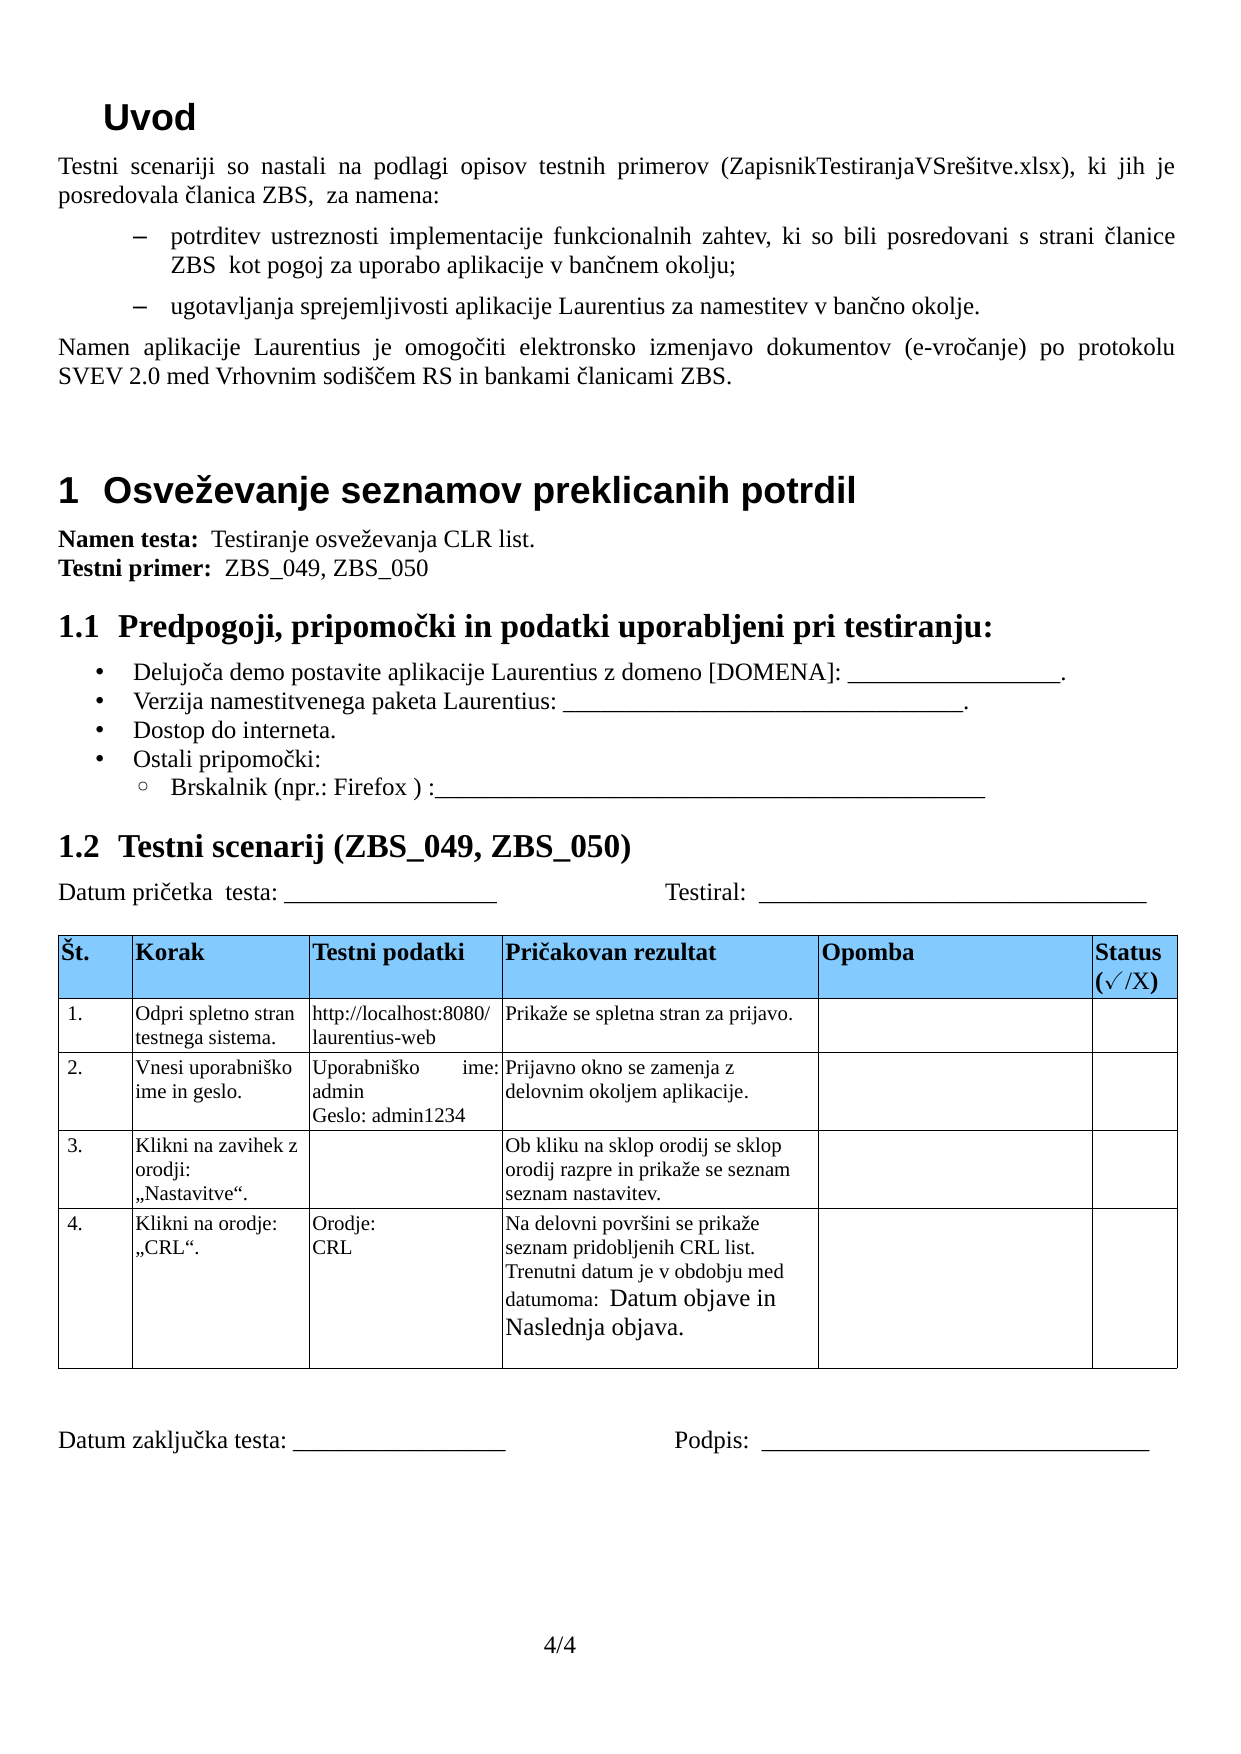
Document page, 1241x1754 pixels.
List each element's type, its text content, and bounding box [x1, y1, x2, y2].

table_cell [1093, 1209, 1177, 1368]
list Ostali pripomočki: [95, 744, 1177, 772]
table_cell Prijavno okno se zamenja z delovnim okoljem aplikacije. [503, 1053, 818, 1130]
table_cell [819, 1053, 1092, 1130]
text Datum pričetka testa: _________________ Testiral: _______________________________ [58, 877, 1177, 906]
table_cell [819, 1131, 1092, 1208]
text Namen testa: Testiranje osveževanja CLR list. [58, 524, 1177, 553]
subtitle Predpogoji, pripomočki in podatki uporabljeni pri testiranju: [58, 607, 1177, 645]
list Brskalnik (npr.: Firefox ) :____________________________________________ [133, 772, 1177, 801]
table_cell Prikaže se spletna stran za prijavo. [503, 999, 818, 1052]
list Dostop do interneta. [95, 715, 1177, 744]
table_cell Orodje: CRL [310, 1209, 502, 1368]
table_cell [819, 999, 1092, 1052]
table_header Opomba [819, 936, 1092, 998]
table_cell [1093, 1131, 1177, 1208]
table_cell http://localhost:8080/laurentius-web [310, 999, 502, 1052]
subtitle Uvod [58, 95, 1177, 138]
table_header Pričakovan rezultat [503, 936, 818, 998]
text Namen aplikacije Laurentius je omogočiti elektronsko izmenjavo dokumentov (e-vročanje) po protokolu SVEV 2.0 med Vrhovnim sodiščem RS in bankami članicami ZBS. [58, 332, 1177, 390]
subtitle Testni scenarij (ZBS_049, ZBS_050) [58, 826, 1177, 864]
text Testni primer: ZBS_049, ZBS_050 [58, 553, 1177, 582]
table_cell [1093, 1053, 1177, 1130]
table_cell Klikni na zavihek z orodji: „Nastavitve“. [133, 1131, 309, 1208]
table_cell Vnesi uporabniško ime in geslo. [133, 1053, 309, 1130]
table_cell [1093, 999, 1177, 1052]
table_header Korak [133, 936, 309, 998]
table_header Status (✓/X) [1093, 936, 1177, 998]
table_cell [819, 1209, 1092, 1368]
table_cell [59, 999, 132, 1052]
table_cell [59, 1053, 132, 1130]
table_cell Odpri spletno stran testnega sistema. [133, 999, 309, 1052]
list Verzija namestitvenega paketa Laurentius: ________________________________. [95, 686, 1177, 715]
table_cell [59, 1131, 132, 1208]
table_cell Klikni na orodje: „CRL“. [133, 1209, 309, 1368]
table_cell [59, 1209, 132, 1368]
text Datum zaključka testa: _________________ Podpis: _______________________________ [58, 1426, 1177, 1454]
list ugotavljanja sprejemljivosti aplikacije Laurentius za namestitev v bančno okolje. [133, 291, 1177, 320]
table_cell Ob kliku na sklop orodij se sklop orodij razpre in prikaže se seznam seznam nastavitev. [503, 1131, 818, 1208]
text Testni scenariji so nastali na podlagi opisov testnih primerov (ZapisnikTestiranjaVSrešitve.xlsx), ki jih je posredovala članica ZBS, za namena: [58, 151, 1177, 208]
table_cell Uporabniško ime: admin Geslo: admin1234 [310, 1053, 502, 1130]
table_header Št. [59, 936, 132, 998]
subtitle Osveževanje seznamov preklicanih potrdil [58, 468, 1177, 512]
table_cell Na delovni površini se prikaže seznam pridobljenih CRL list. Trenutni datum je v obdobju med datumoma: Datum objave in Naslednja objava. [503, 1209, 818, 1368]
list potrditev ustreznosti implementacije funkcionalnih zahtev, ki so bili posredovani s strani članice ZBS kot pogoj za uporabo aplikacije v bančnem okolju; [133, 221, 1177, 278]
table_cell [310, 1131, 502, 1208]
list Delujoča demo postavite aplikacije Laurentius z domeno [DOMENA]: _________________. [95, 657, 1177, 686]
table_header Testni podatki [310, 936, 502, 998]
